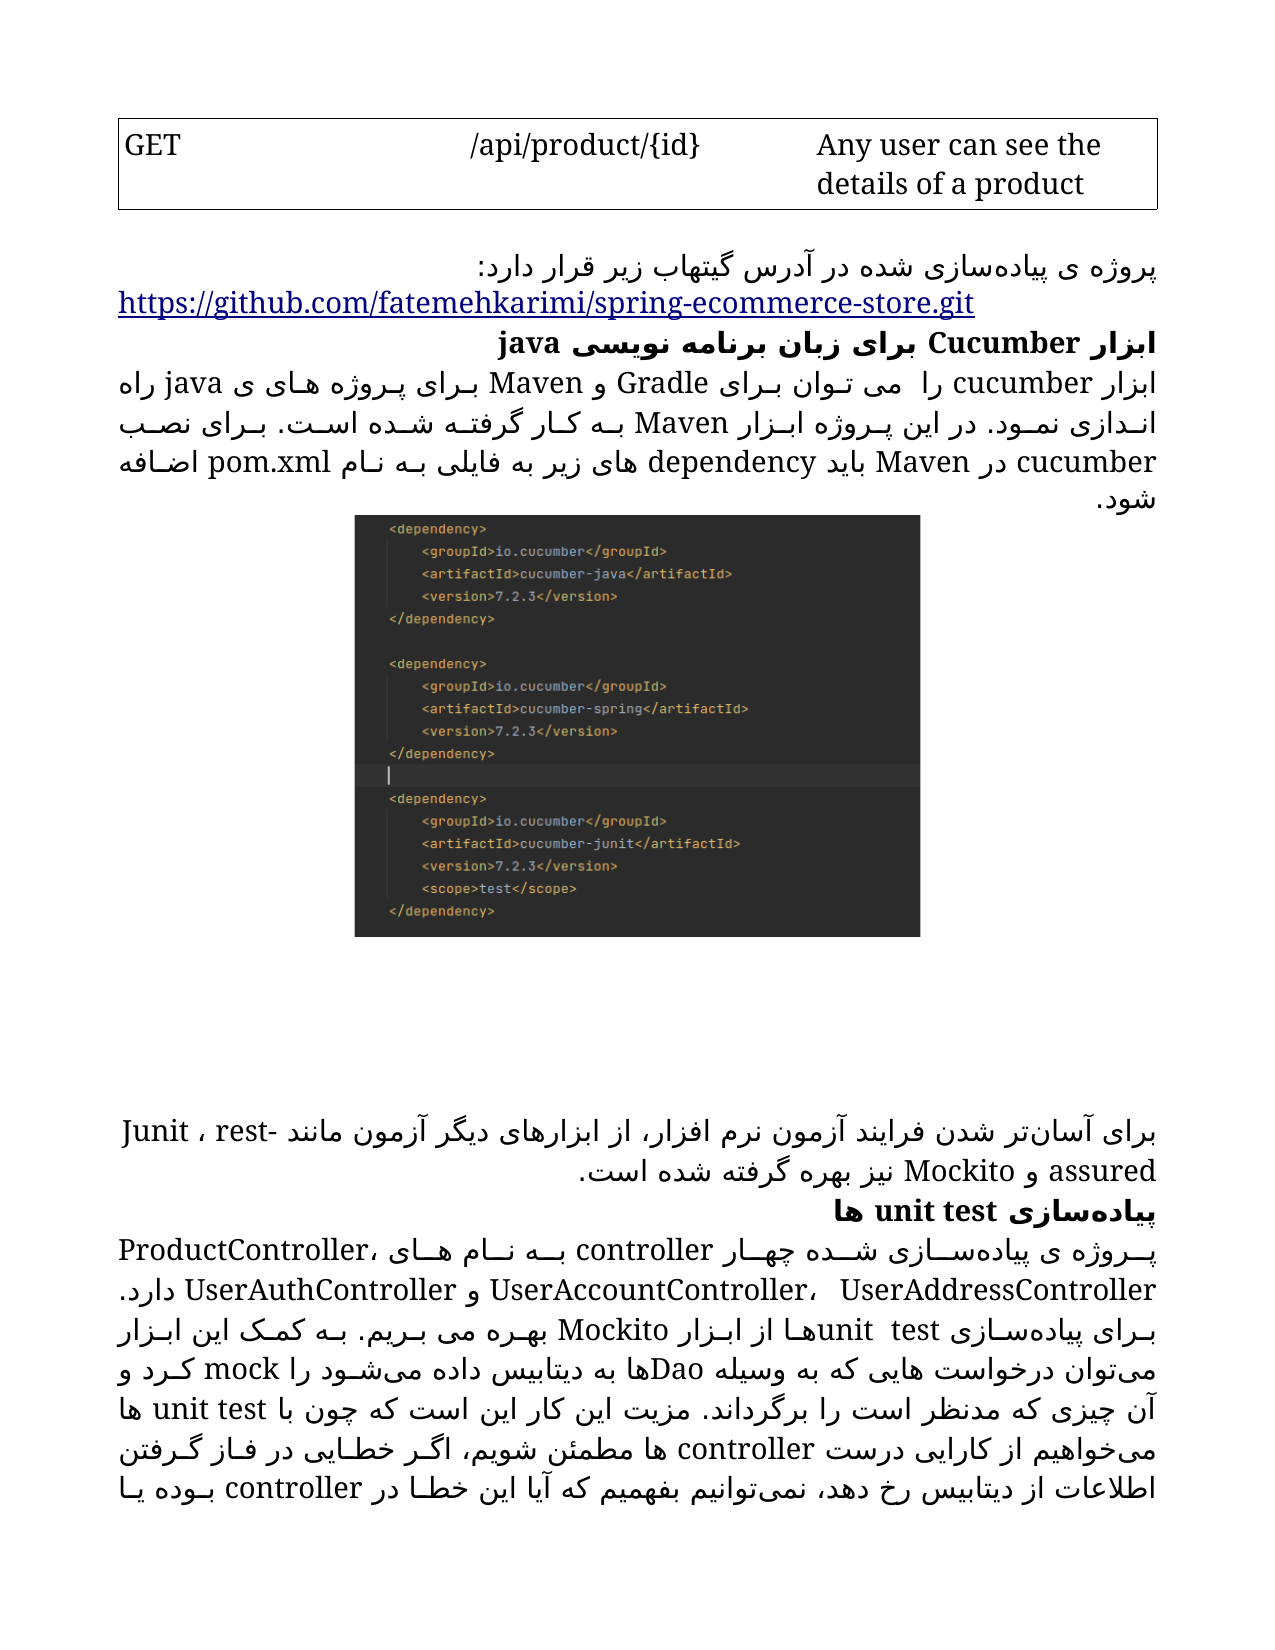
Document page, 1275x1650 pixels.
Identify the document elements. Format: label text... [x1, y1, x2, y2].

text ابزار Cucumber برای زبان برنامه نویسی java [118, 322, 1157, 362]
picture [354, 515, 921, 937]
text پروژه ی پیاده‌سازی شده چهار controller به نام های ProductController، UserAccountController، UserAddressController و UserAuthController دارد. برای پیاده‌سازی unit testها از ابزار Mockito بهره می بریم. به کمک این ابزار می‌توان درخواست هایی که به وسیله Daoها به دیتابیس داده می‌شود را mock کرد و آن چیزی که مدنظر است را برگرداند. مزیت این کار این است که چون با unit test ها می‌خواهیم از کارایی درست controller ها مطمئن شویم، اگر خطایی در فاز گرفتن اطلاعات از دیتابیس رخ دهد، نمی‌توانیم بفهمیم که آیا این خطا در controller بوده یا دیتابیس. Mock کردن کمک می‌کند تا از درخواست به دیتابیس جلوگیری کنیم و اگر خطایی رخ داد مطمئن هستیم که در controller رخ داده است. [118, 1229, 1157, 1507]
table_cell /api/product/{id} [464, 119, 811, 209]
text ابزار cucumber را می توان برای Gradle و Maven برای پروژه های ی java راه اندازی نمود. در این پروژه ابزار Maven به کار گرفته شده است. برای نصب cucumber در Maven باید dependency های زیر به فایلی به نام pom.xml اضافه شود. [118, 362, 1157, 515]
text https://github.com/fatemehkarimi/spring-ecommerce-store.git [118, 283, 1157, 322]
table_cell GET [119, 119, 464, 209]
text برای آسان‌تر شدن فرایند آزمون نرم افزار، از ابزارهای دیگر آزمون مانند Junit ، rest-assured و Mockito نیز بهره گرفته شده است. [118, 1111, 1157, 1190]
table_cell Any user can see the details of a product [811, 119, 1157, 209]
text پیاده‌سازی unit test ها [118, 1190, 1157, 1229]
text پروژه ی پیاده‌سازی شده در آدرس گیتهاب زیر قرار دارد: [118, 249, 1157, 283]
